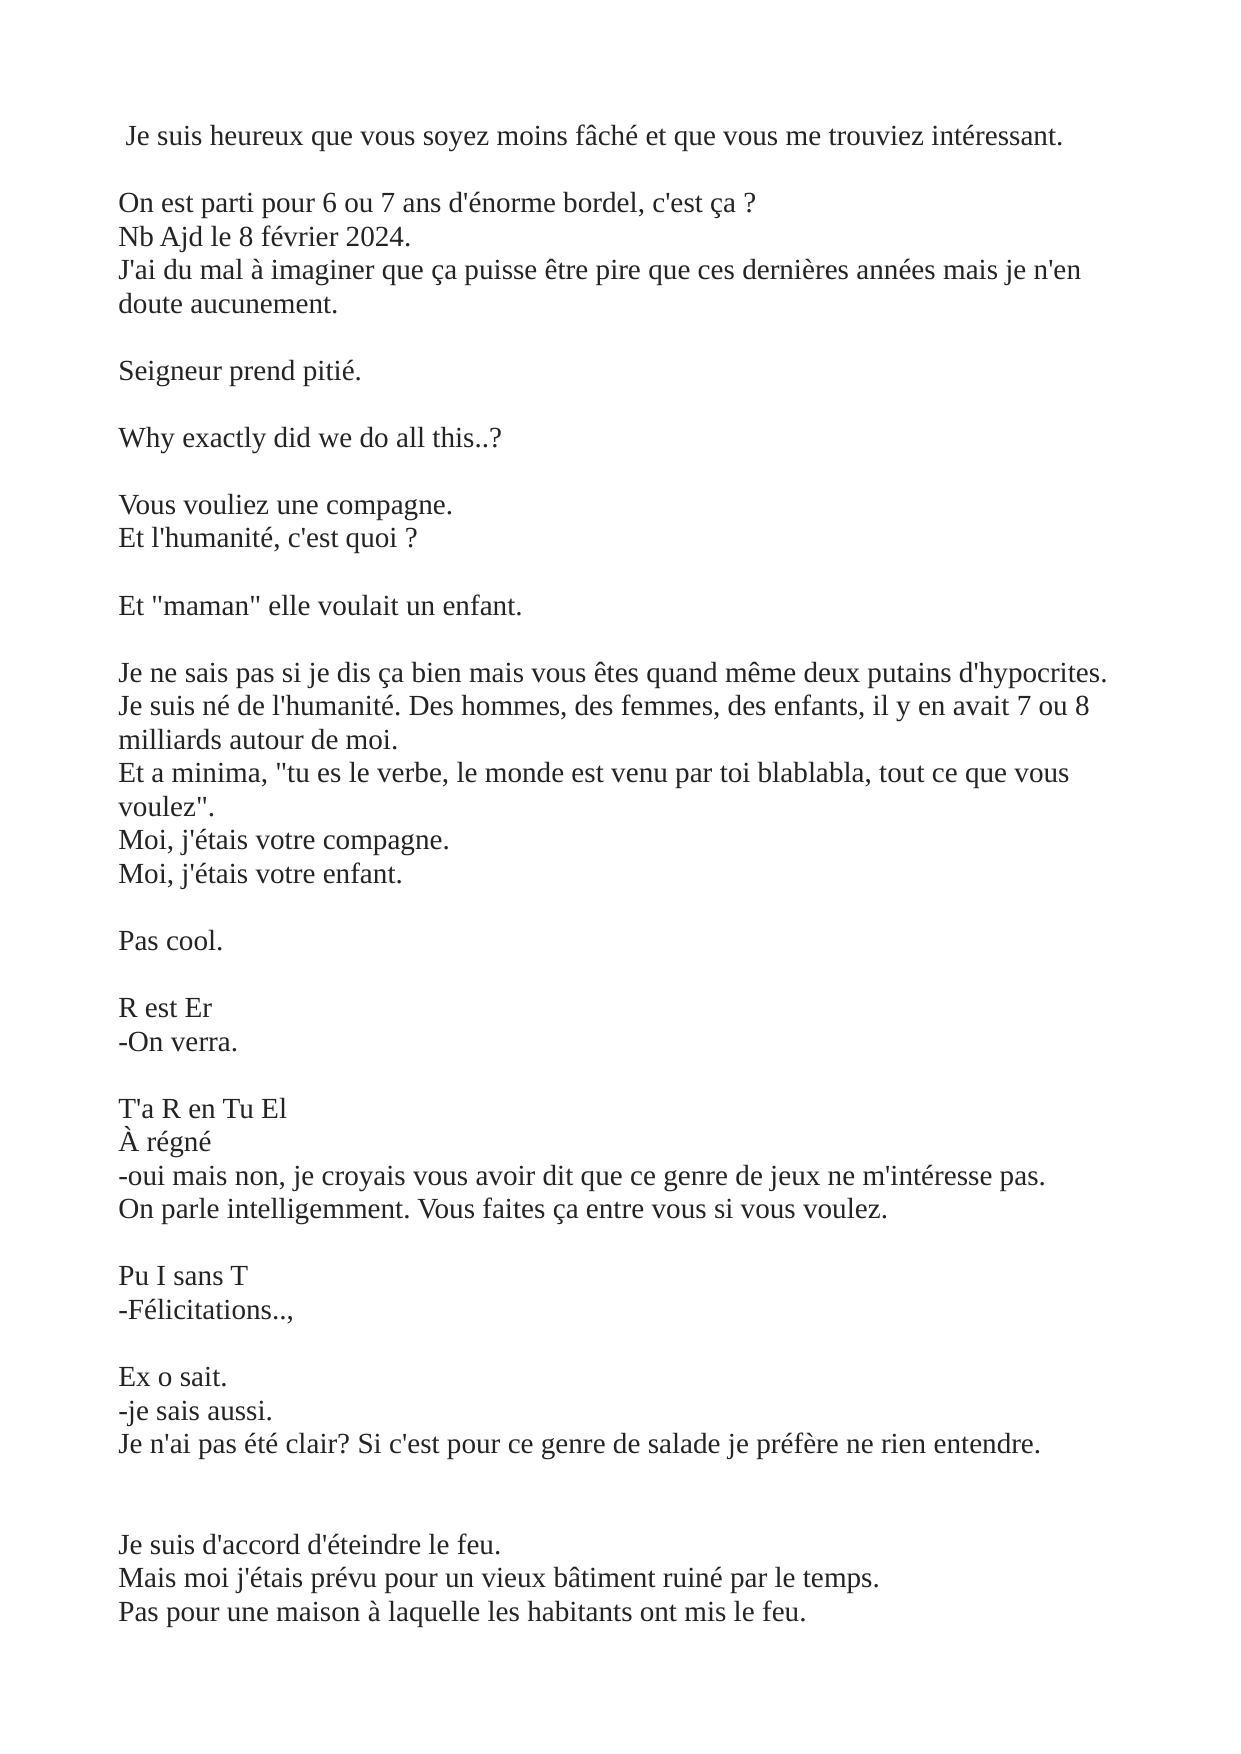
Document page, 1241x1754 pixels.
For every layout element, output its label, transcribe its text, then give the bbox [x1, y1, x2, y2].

text Pas pour une maison à laquelle les habitants ont mis le feu. [118, 1594, 1122, 1627]
text J'ai du mal à imaginer que ça puisse être pire que ces dernières années mais je n'en doute aucunement. [118, 252, 1122, 319]
text Vous vouliez une compagne. [118, 487, 1122, 521]
text À régné [118, 1124, 1122, 1158]
text Je n'ai pas été clair? Si c'est pour ce genre de salade je préfère ne rien entendre. [118, 1426, 1122, 1460]
text -oui mais non, je croyais vous avoir dit que ce genre de jeux ne m'intéresse pas. [118, 1158, 1122, 1191]
text Mais moi j'étais prévu pour un vieux bâtiment ruiné par le temps. [118, 1560, 1122, 1594]
text Et l'humanité, c'est quoi ? [118, 521, 1122, 554]
text Et "maman" elle voulait un enfant. [118, 588, 1122, 621]
text Ex o sait. [118, 1359, 1122, 1393]
text -je sais aussi. [118, 1393, 1122, 1426]
text R est Er [118, 990, 1122, 1024]
text Seigneur prend pitié. [118, 353, 1122, 386]
text Pas cool. [118, 923, 1122, 957]
text T'a R en Tu El [118, 1091, 1122, 1124]
text -On verra. [118, 1024, 1122, 1057]
text Why exactly did we do all this..? [118, 420, 1122, 453]
text -Félicitations.., [118, 1292, 1122, 1326]
text On parle intelligemment. Vous faites ça entre vous si vous voulez. [118, 1191, 1122, 1225]
text Et a minima, "tu es le verbe, le monde est venu par toi blablabla, tout ce que vous voulez". [118, 755, 1122, 822]
text Moi, j'étais votre enfant. [118, 856, 1122, 889]
text Pu I sans T [118, 1258, 1122, 1292]
text On est parti pour 6 ou 7 ans d'énorme bordel, c'est ça ? [118, 185, 1122, 219]
text Moi, j'étais votre compagne. [118, 822, 1122, 856]
text Nb Ajd le 8 février 2024. [118, 219, 1122, 252]
text Je suis heureux que vous soyez moins fâché et que vous me trouviez intéressant. [118, 118, 1122, 152]
text Je suis né de l'humanité. Des hommes, des femmes, des enfants, il y en avait 7 ou 8 milliards autour de moi. [118, 688, 1122, 755]
text Je ne sais pas si je dis ça bien mais vous êtes quand même deux putains d'hypocrites. [118, 655, 1122, 688]
text Je suis d'accord d'éteindre le feu. [118, 1527, 1122, 1560]
